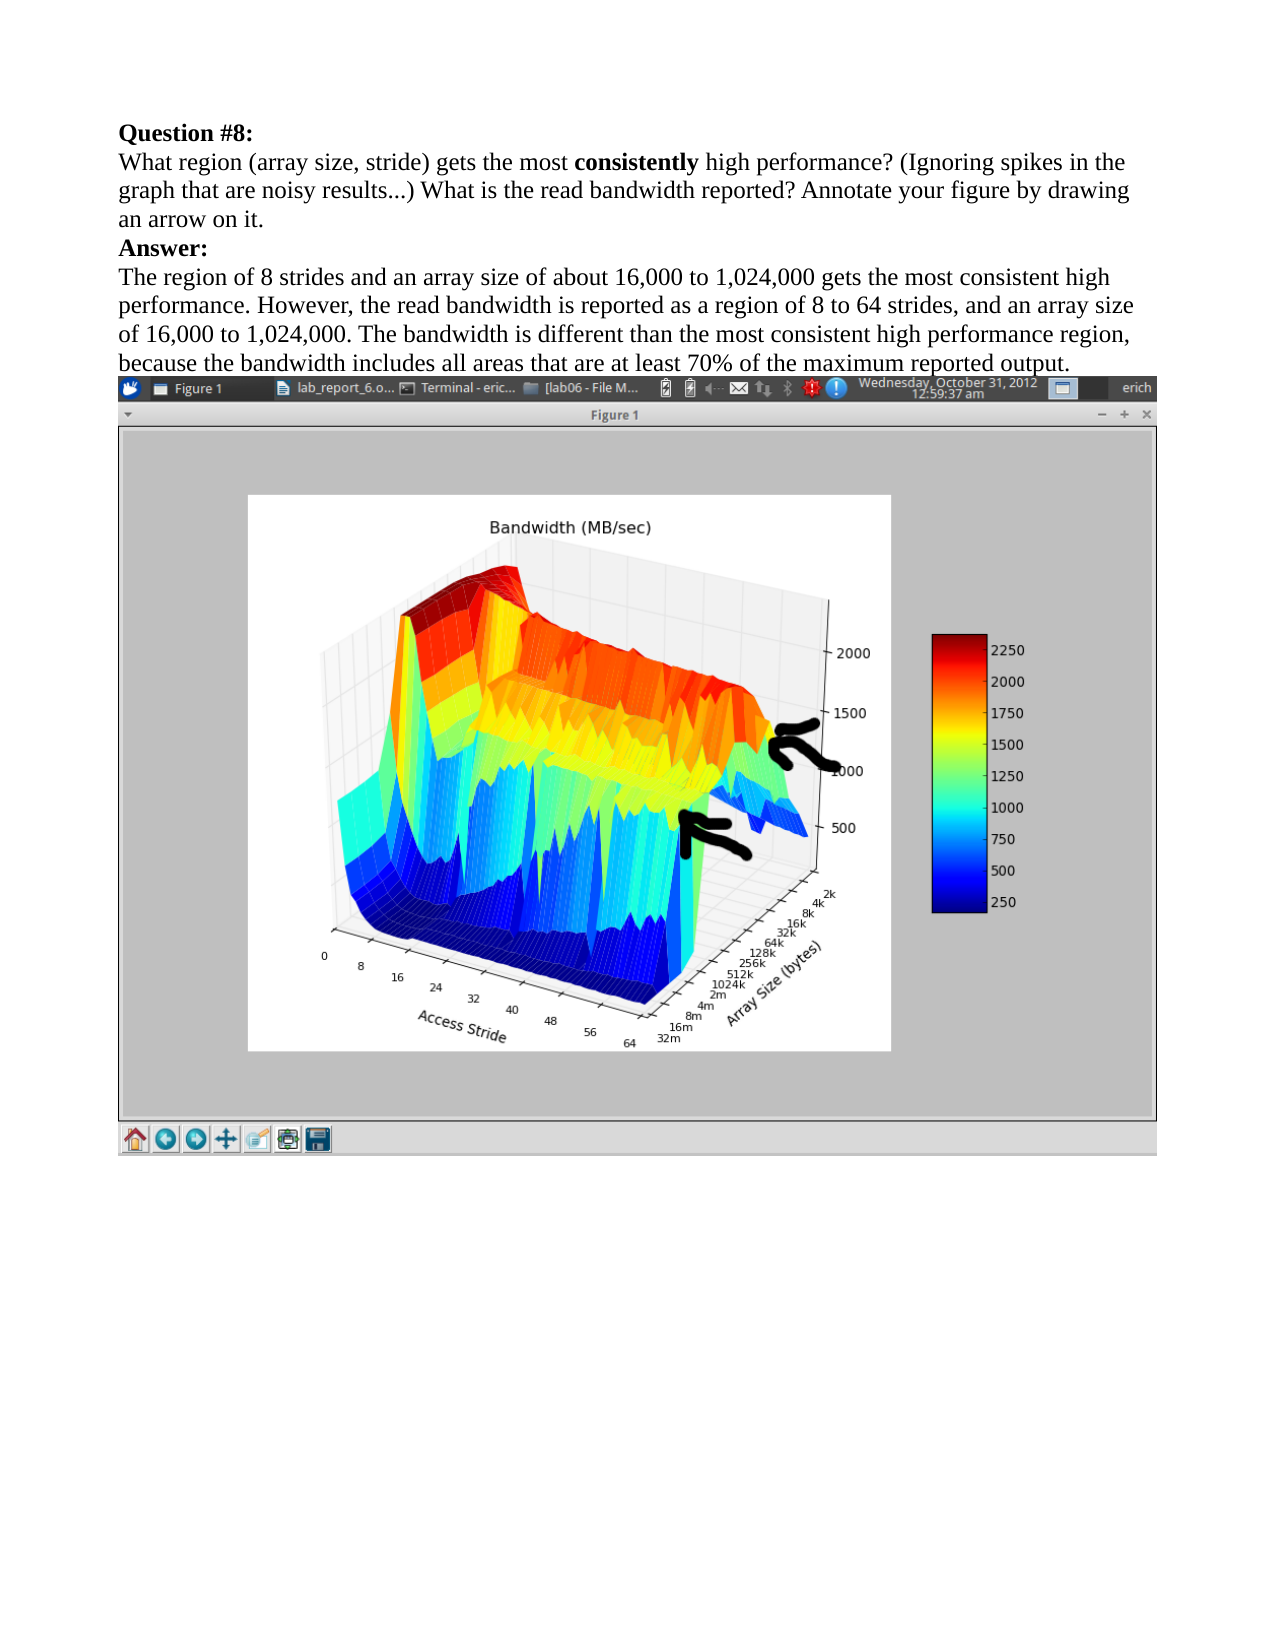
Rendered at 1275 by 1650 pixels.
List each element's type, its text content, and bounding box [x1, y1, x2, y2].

text Question #8: [118, 118, 1157, 147]
text The region of 8 strides and an array size of about 16,000 to 1,024,000 gets the most consistent high performance. However, the read bandwidth is reported as a region of 8 to 64 strides, and an array size of 16,000 to 1,024,000. The bandwidth is different than the most consistent high performance region, because the bandwidth includes all areas that are at least 70% of the maximum reported output. [118, 262, 1157, 376]
picture [118, 376, 1157, 1156]
text What region (array size, stride) gets the most consistently high performance? (Ignoring spikes in the graph that are noisy results...) What is the read bandwidth reported? Annotate your figure by drawing an arrow on it. [118, 147, 1157, 233]
text Answer: [118, 233, 1157, 262]
